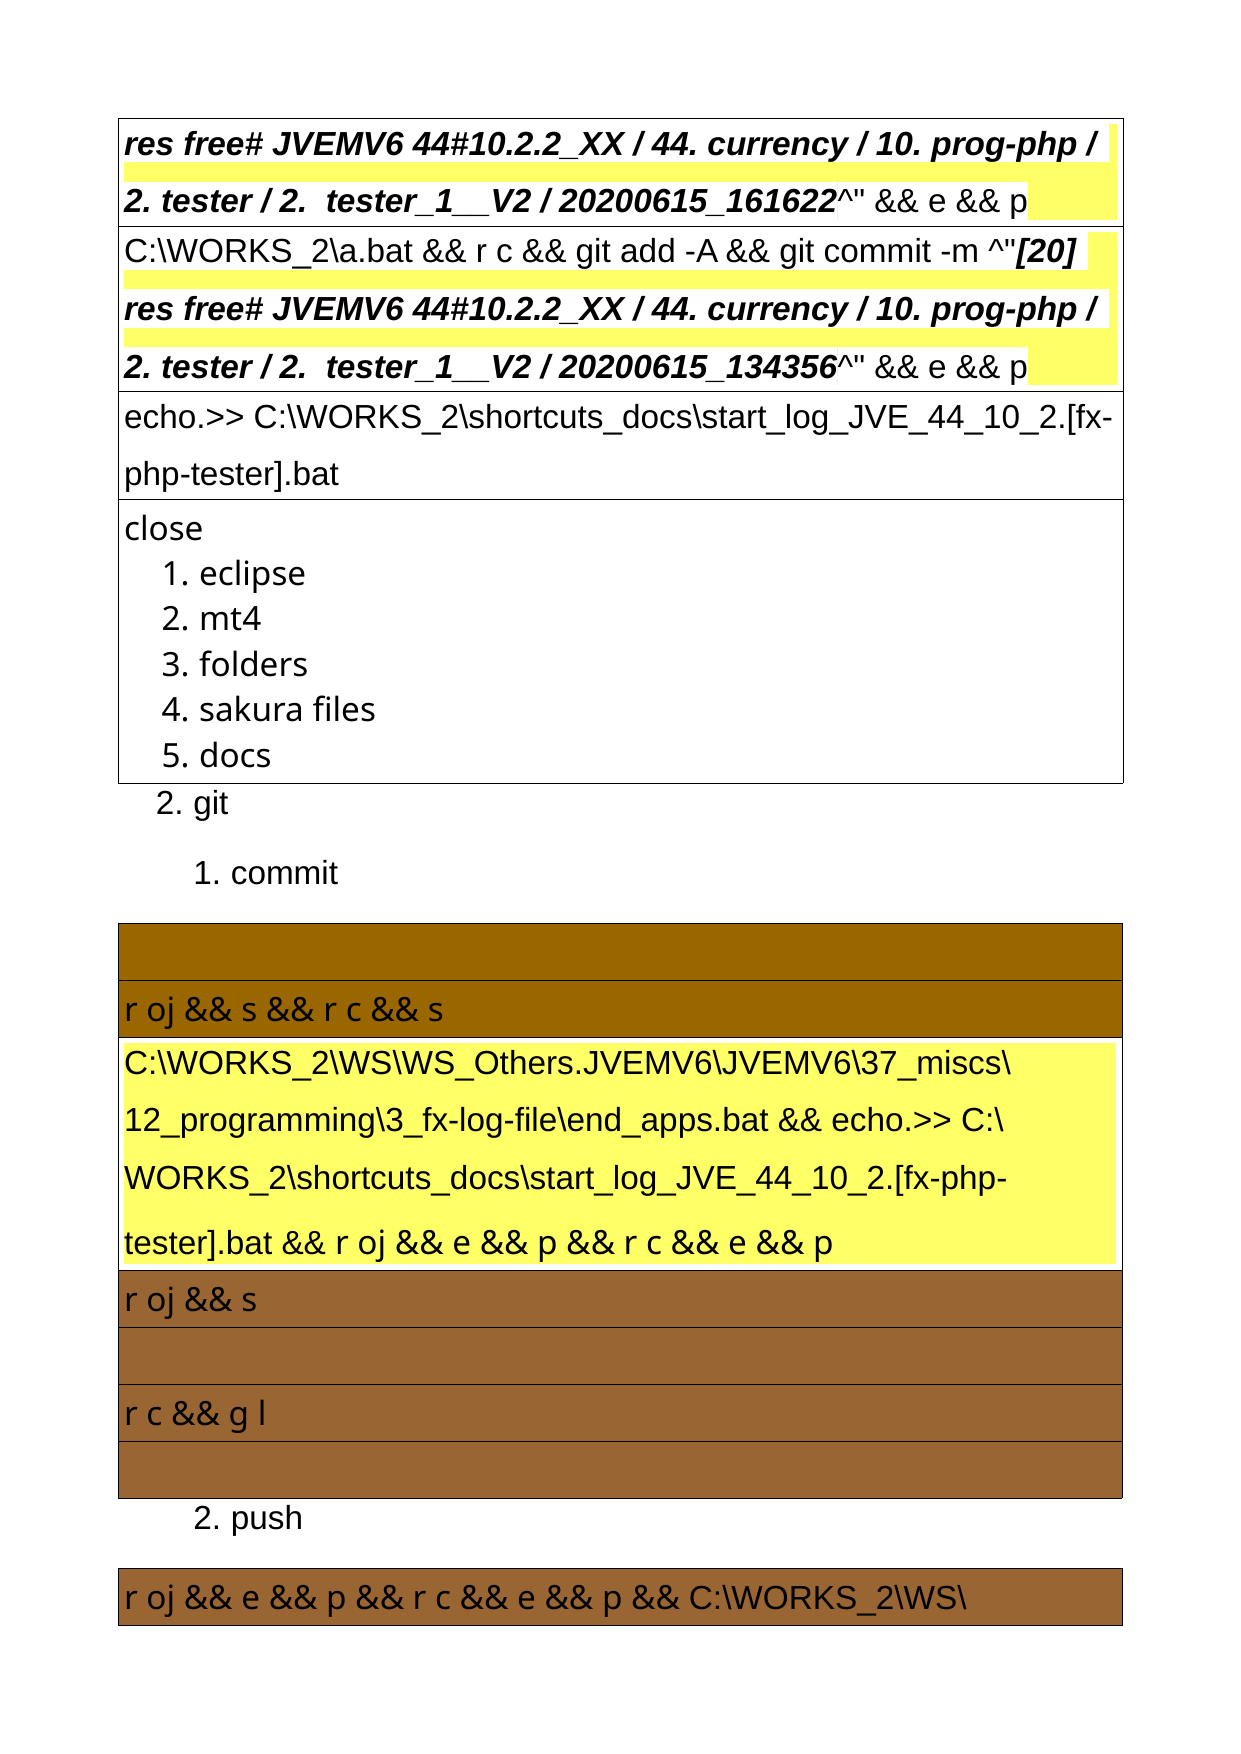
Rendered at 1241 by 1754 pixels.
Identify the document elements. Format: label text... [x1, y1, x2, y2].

list push [193, 1499, 1122, 1537]
table_cell r oj && s [119, 1271, 1122, 1327]
table_cell C:\WORKS_2\WS\WS_Others.JVEMV6\JVEMV6\37_miscs\12_programming\3_fx-log-file\end_apps.bat && echo.>> C:\WORKS_2\shortcuts_docs\start_log_JVE_44_10_2.[fx-php-tester].bat && r oj && e && p && r c && e && p [119, 1038, 1122, 1270]
list 20200916_143622[eap-2.id-1].[AUDJPY-5].dir [124, 290, 1108, 327]
table_cell [119, 1442, 1122, 1498]
list 20200916_143622[eap-2.id-1].[AUDJPY-5].dir [124, 348, 836, 385]
list 20200916_143622[eap-2.id-1].[AUDJPY-5].dir [839, 348, 1027, 385]
table_header r oj && e && p && r c && e && p && C:\WORKS_2\WS\ [119, 1569, 1122, 1625]
table_header [119, 924, 1122, 980]
table_cell r c && g l [119, 1385, 1122, 1441]
table_cell C:\WORKS_2\a.bat && r oj && git add -A && git commit -m ^"[21] res free# JVEMV6 44#10.2.2_XX / 44. currency / 10. prog-php / 2. tester / 2. tester_1__V2 / 20200615_161622^" && e && p [119, 119, 1123, 226]
table_cell r oj && s && r c && s [119, 981, 1122, 1037]
list 20200916_143622[eap-2.id-1].[AUDJPY-5].dir [839, 183, 1027, 220]
list git [156, 784, 1122, 821]
list 20200916_143622[eap-2.id-1].[AUDJPY-5].dir [124, 232, 1087, 269]
table_cell close eclipse mt4 folders sakura files docs [119, 500, 1123, 783]
list 20200916_143622[eap-2.id-1].[AUDJPY-5].dir [124, 183, 836, 220]
table_cell C:\WORKS_2\a.bat && r c && git add -A && git commit -m ^"[20] res free# JVEMV6 44#10.2.2_XX / 44. currency / 10. prog-php / 2. tester / 2. tester_1__V2 / 20200615_134356^" && e && p [119, 227, 1123, 391]
list 20200916_143622[eap-2.id-1].[AUDJPY-5].dir [124, 124, 1108, 161]
list commit [193, 853, 1122, 891]
table_cell echo.>> C:\WORKS_2\shortcuts_docs\start_log_JVE_44_10_2.[fx-php-tester].bat [119, 392, 1123, 498]
table_cell [119, 1328, 1122, 1384]
